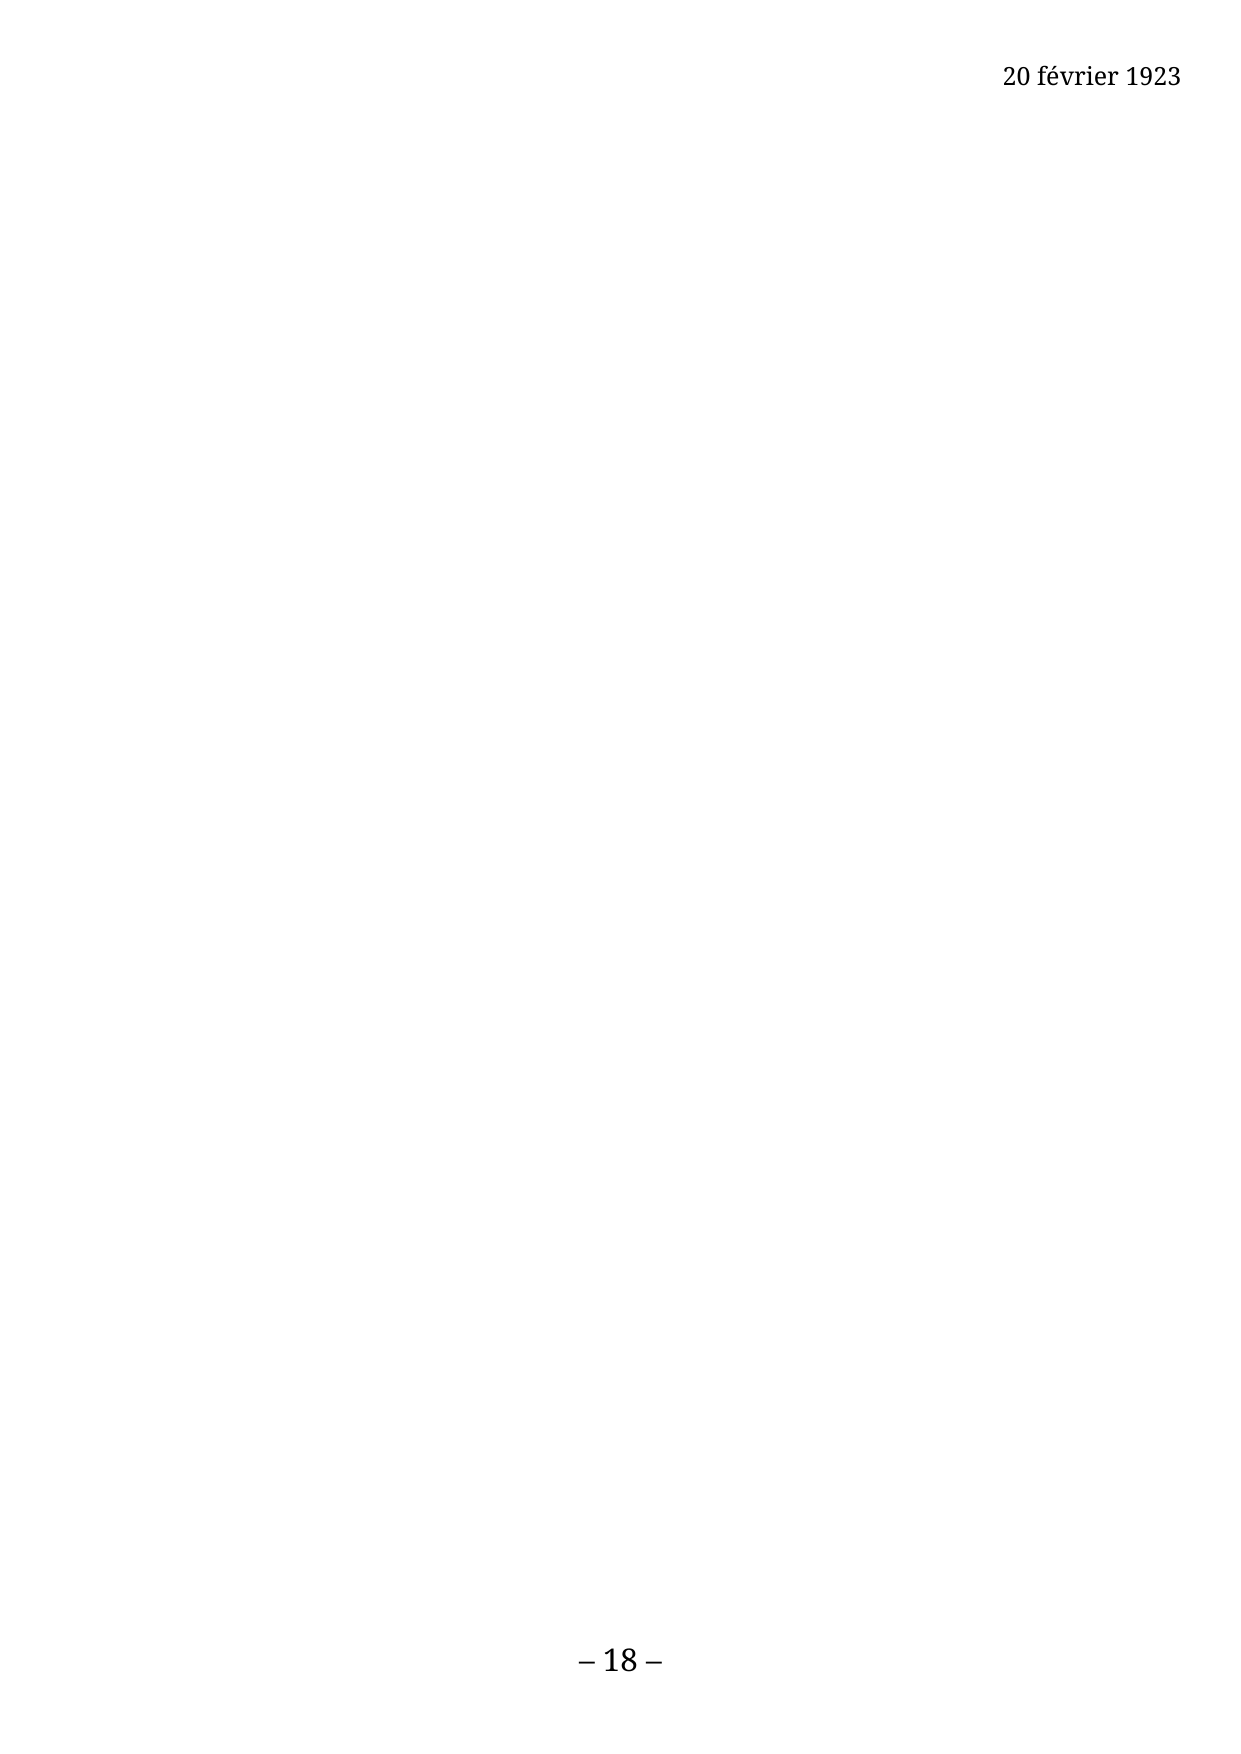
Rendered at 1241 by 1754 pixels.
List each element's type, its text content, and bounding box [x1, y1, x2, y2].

text 20 février 1923 [59, 59, 1181, 93]
